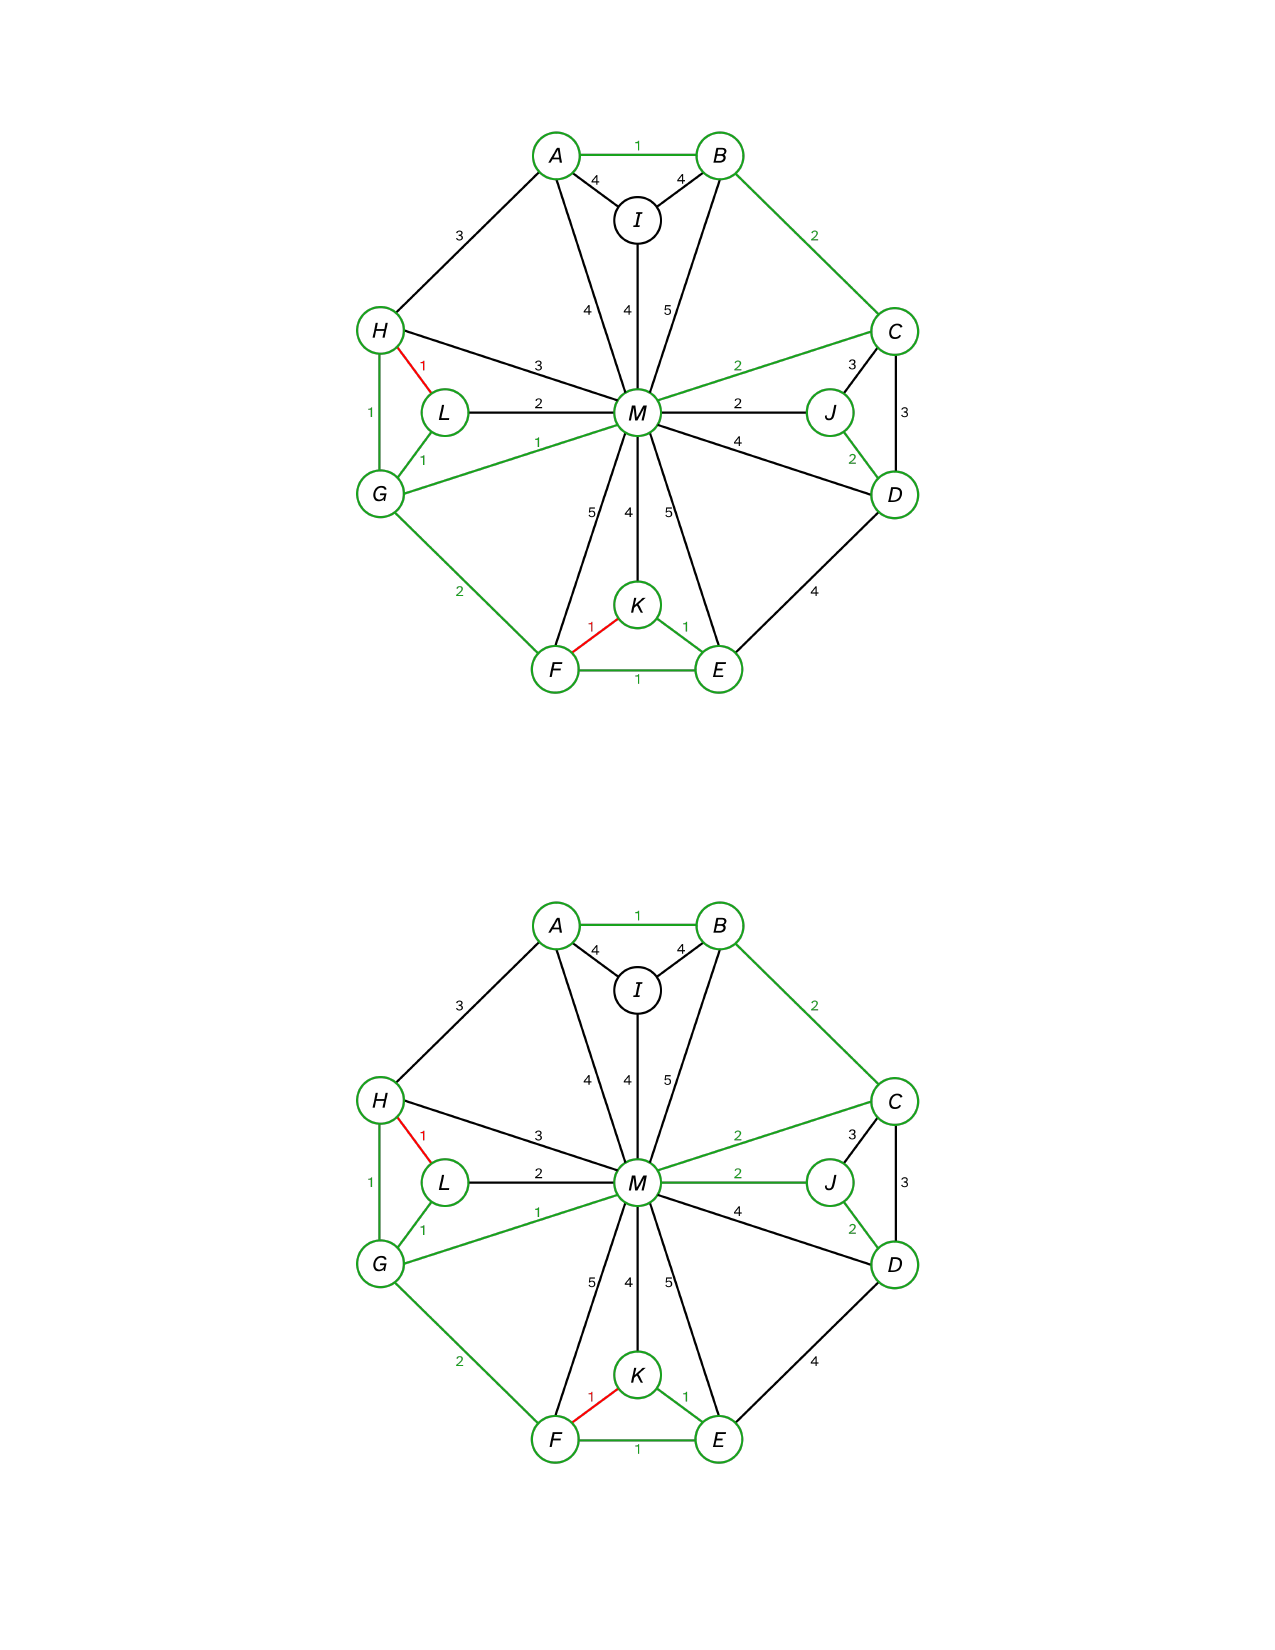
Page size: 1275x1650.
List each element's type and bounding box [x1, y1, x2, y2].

picture [337, 118, 938, 707]
picture [337, 888, 938, 1477]
